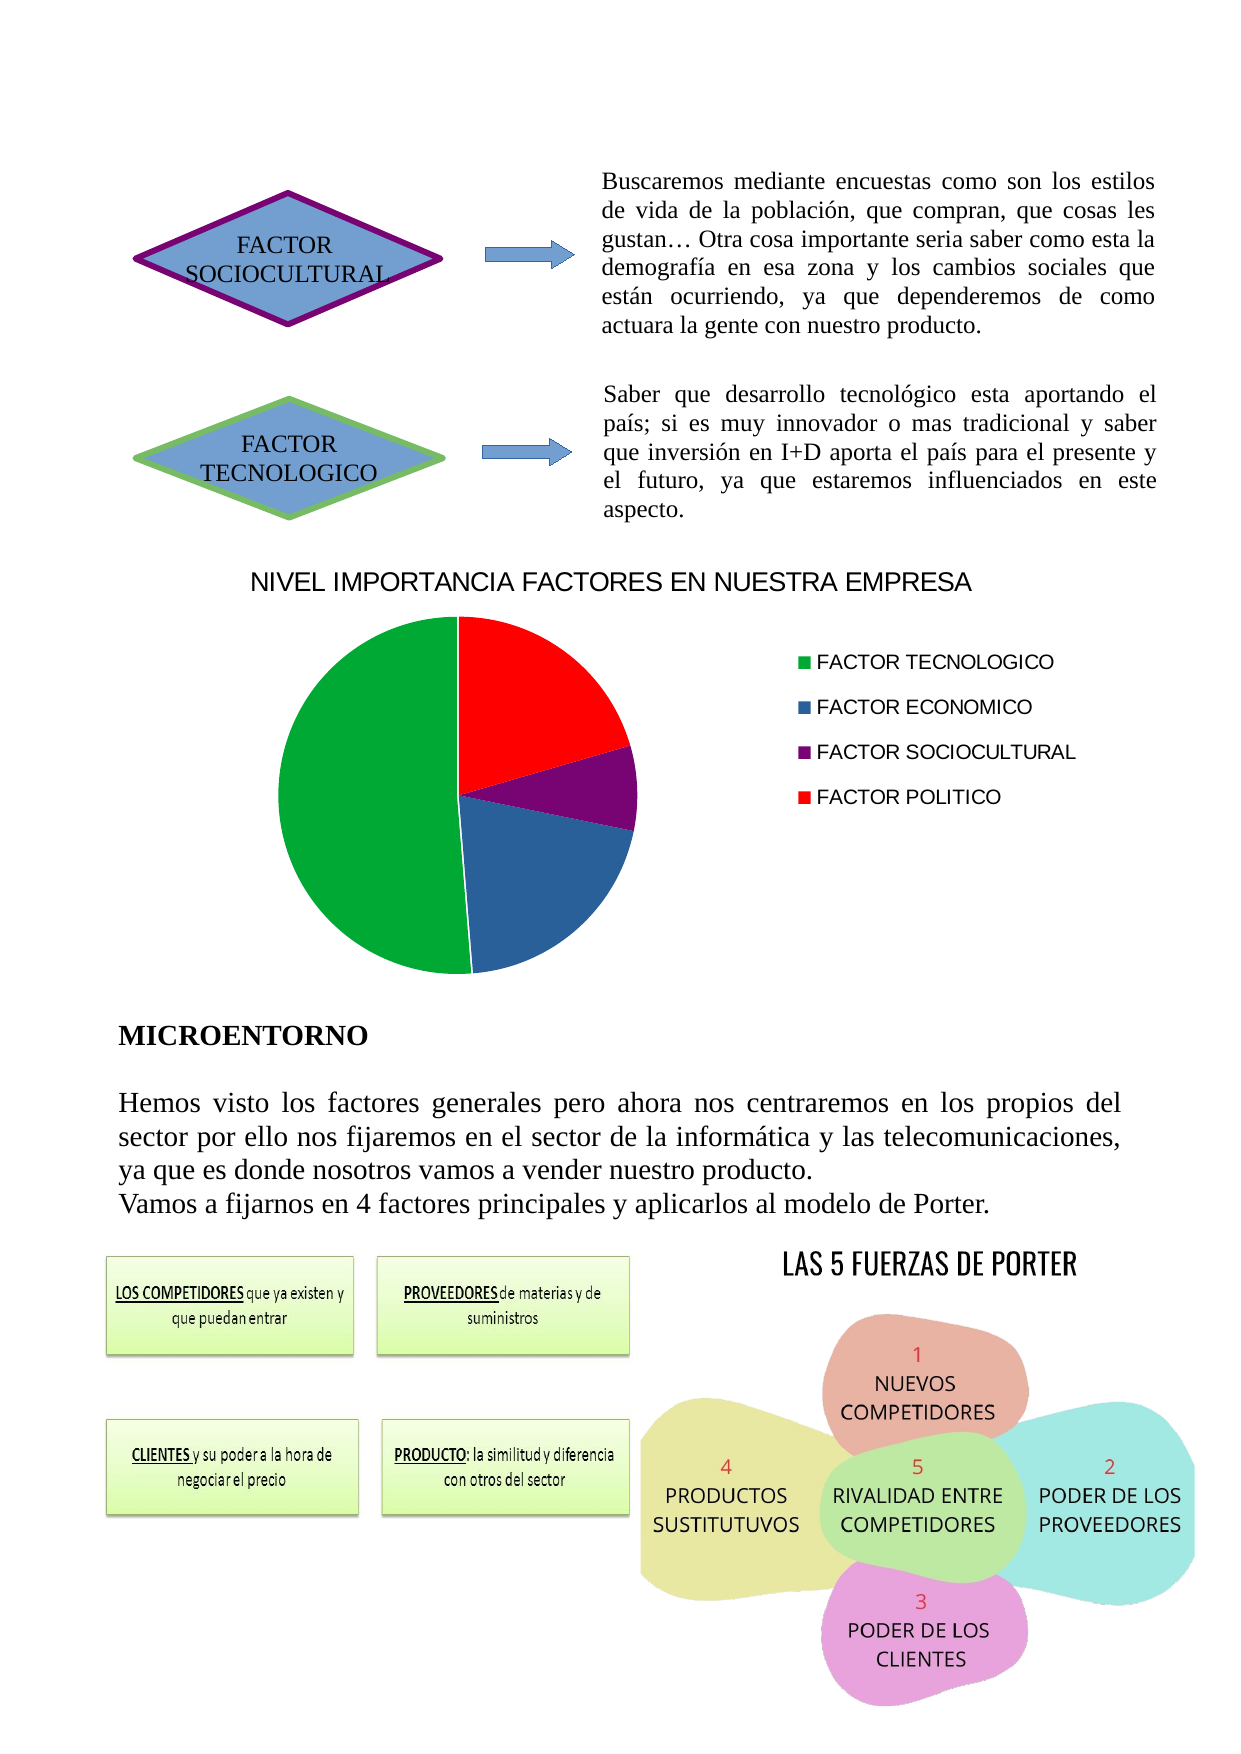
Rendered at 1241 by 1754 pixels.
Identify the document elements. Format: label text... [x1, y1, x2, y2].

text Vamos a fijarnos en 4 factores principales y aplicarlos al modelo de Porter. [118, 1186, 1122, 1219]
text MICROENTORNO [118, 1018, 1122, 1052]
text Hemos visto los factores generales pero ahora nos centraremos en los propios del sector por ello nos fijaremos en el sector de la informática y las telecomunicaciones, ya que es donde nosotros vamos a vender nuestro producto. [118, 1085, 1122, 1186]
picture [75, 1244, 1195, 1710]
